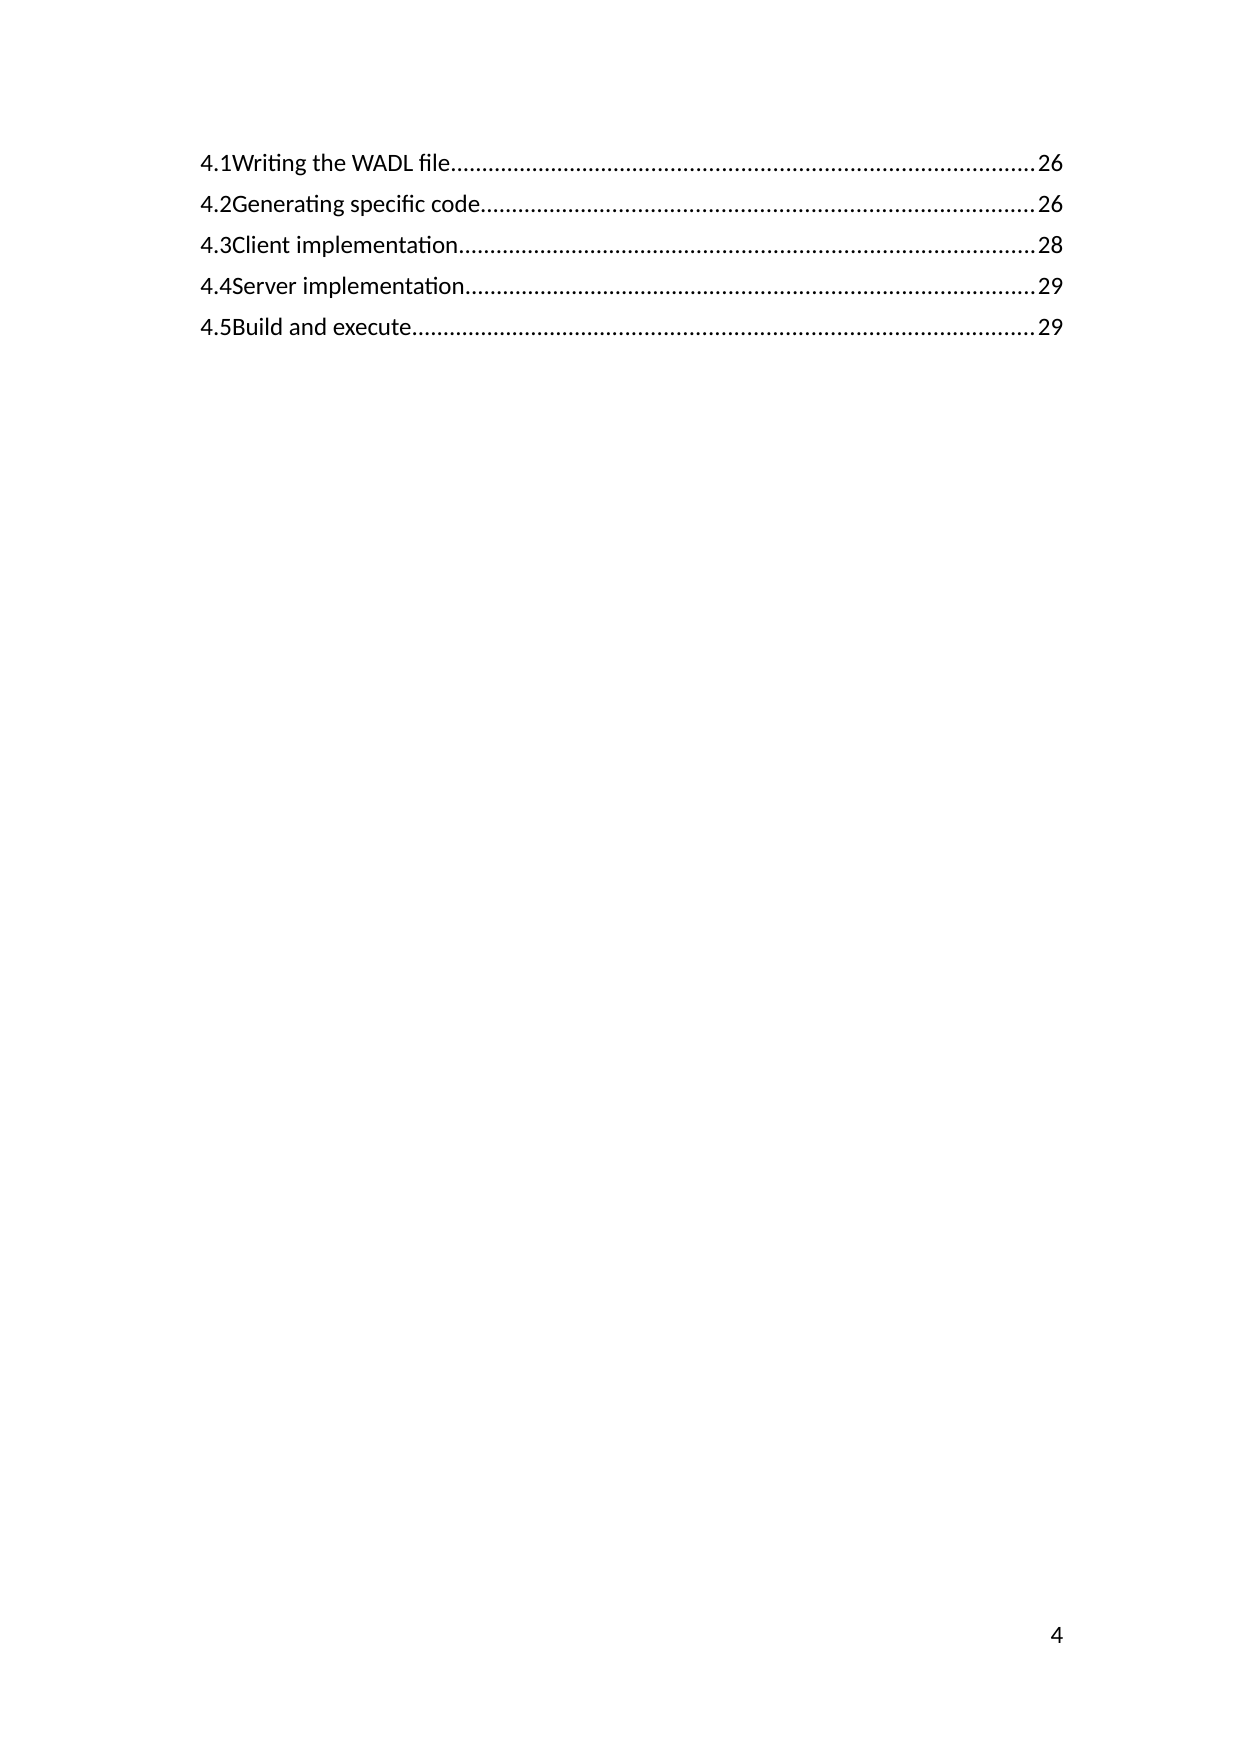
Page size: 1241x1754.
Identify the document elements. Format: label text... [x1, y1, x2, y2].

text 4.5Build and execute 29 [200, 311, 1063, 342]
text 4.3Client implementation 28 [200, 229, 1063, 260]
text 4.1Writing the WADL file 26 [200, 148, 1063, 178]
text 4.4Server implementation 29 [200, 270, 1063, 301]
text 4.2Generating specific code 26 [200, 188, 1063, 219]
